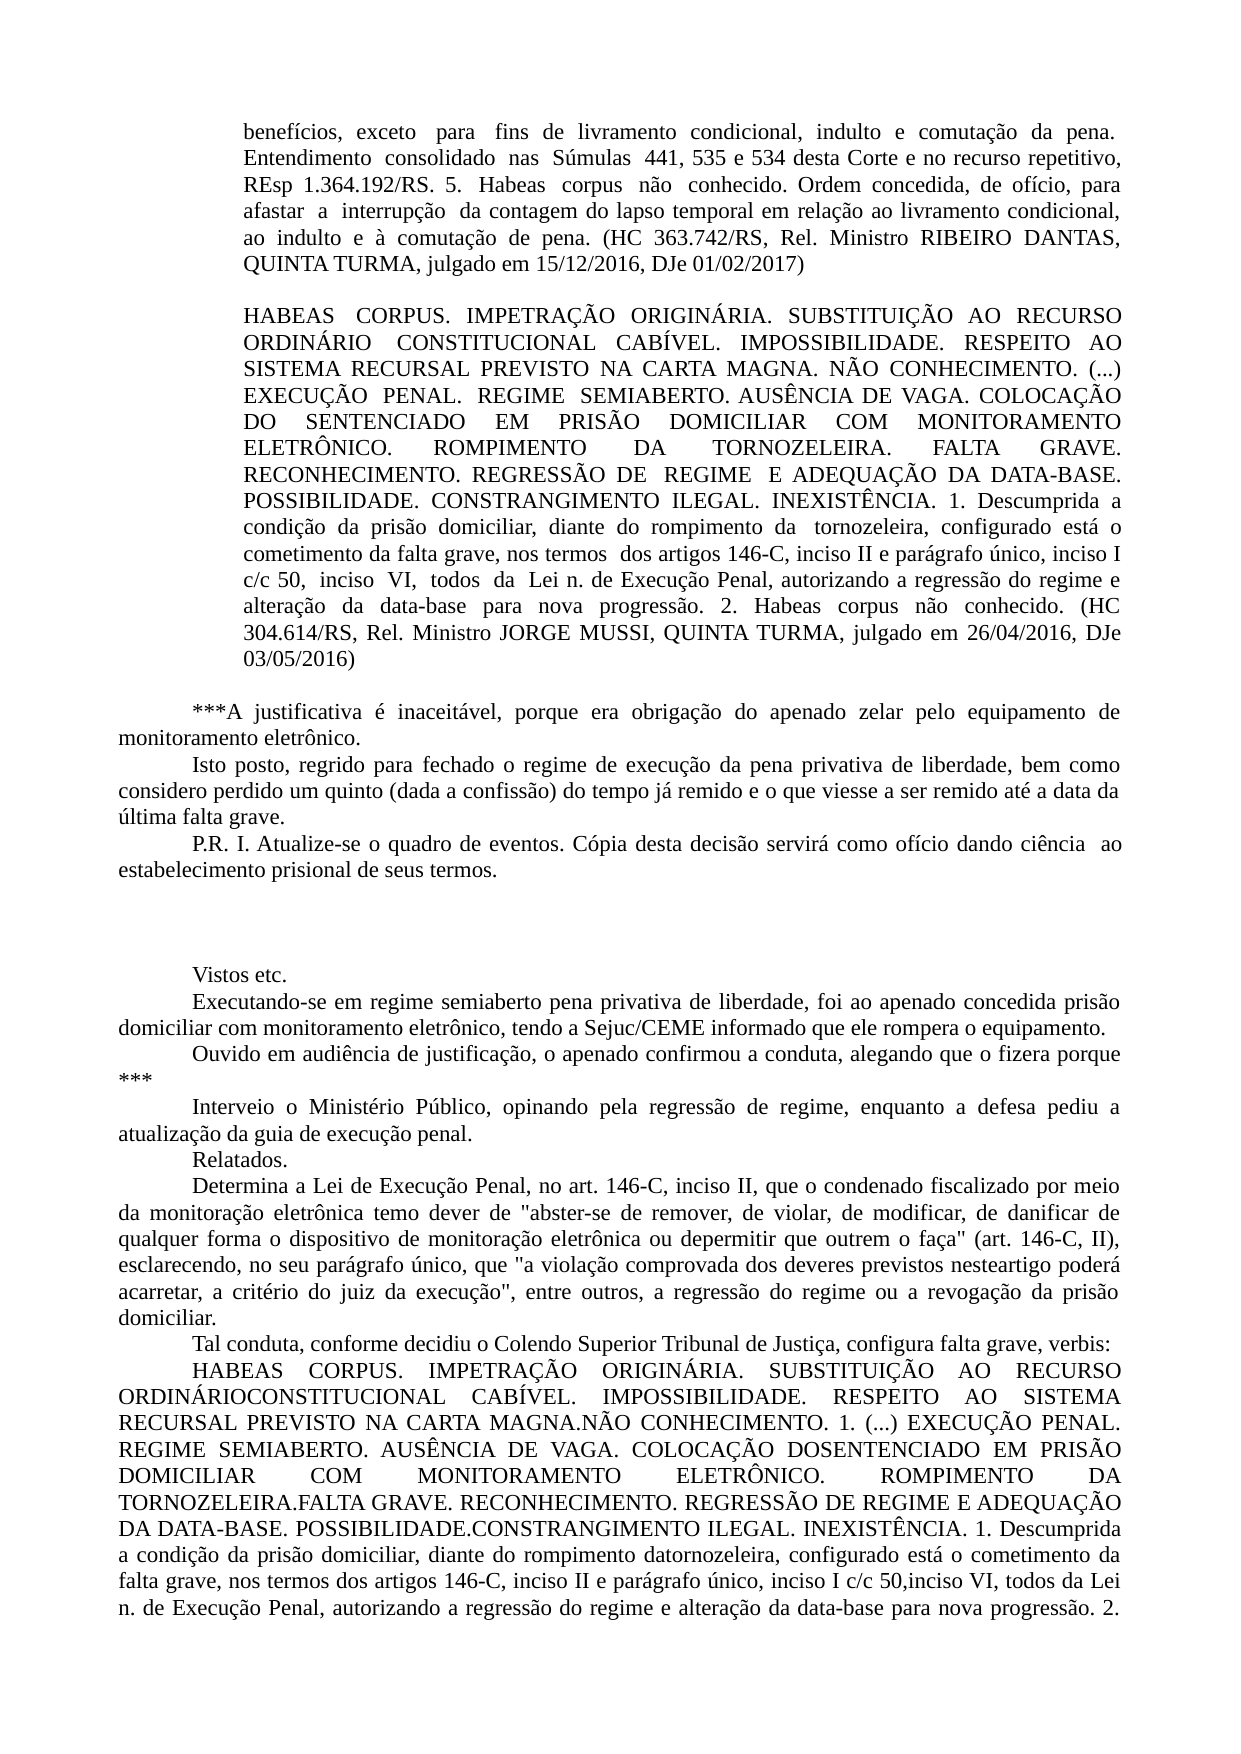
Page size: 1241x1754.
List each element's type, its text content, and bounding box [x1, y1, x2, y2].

text ***A justificativa é inaceitável, porque era obrigação do apenado zelar pelo equipamento de monitoramento eletrônico. [118, 698, 1122, 751]
text Isto posto, regrido para fechado o regime de execução da pena privativa de liberdade, bem como considero perdido um quinto (dada a confissão) do tempo já remido e o que viesse a ser remido até a data da última falta grave. [118, 751, 1122, 830]
text Interveio o Ministério Público, opinando pela regressão de regime, enquanto a defesa pediu a atualização da guia de execução penal. [118, 1093, 1122, 1146]
text Ouvido em audiência de justificação, o apenado confirmou a conduta, alegando que o fizera porque *** [118, 1041, 1122, 1093]
text HABEAS CORPUS. IMPETRAÇÃO ORIGINÁRIA. SUBSTITUIÇÃO AO RECURSO ORDINÁRIO CONSTITUCIONAL CABÍVEL. IMPOSSIBILIDADE. RESPEITO AO SISTEMA RECURSAL PREVISTO NA CARTA MAGNA. NÃO CONHECIMENTO. (...) EXECUÇÃO PENAL. REGIME SEMIABERTO. AUSÊNCIA DE VAGA. COLOCAÇÃO DO SENTENCIADO EM PRISÃO DOMICILIAR COM MONITORAMENTO ELETRÔNICO. ROMPIMENTO DA TORNOZELEIRA. FALTA GRAVE. RECONHECIMENTO. REGRESSÃO DE REGIME E ADEQUAÇÃO DA DATA-BASE. POSSIBILIDADE. CONSTRANGIMENTO ILEGAL. INEXISTÊNCIA. 1. Descumprida a condição da prisão domiciliar, diante do rompimento da tornozeleira, configurado está o cometimento da falta grave, nos termos dos artigos 146-C, inciso II e parágrafo único, inciso I c/c 50, inciso VI, todos da Lei n. de Execução Penal, autorizando a regressão do regime e alteração da data-base para nova progressão. 2. Habeas corpus não conhecido. (HC 304.614/RS, Rel. Ministro JORGE MUSSI, QUINTA TURMA, julgado em 26/04/2016, DJe 03/05/2016) [243, 276, 1122, 672]
text P.R. I. Atualize-se o quadro de eventos. Cópia desta decisão servirá como ofício dando ciência ao estabelecimento prisional de seus termos. [118, 830, 1122, 882]
text Executando-se em regime semiaberto pena privativa de liberdade, foi ao apenado concedida prisão domiciliar com monitoramento eletrônico, tendo a Sejuc/CEME informado que ele rompera o equipamento. [118, 988, 1122, 1041]
text benefícios, exceto para fins de livramento condicional, indulto e comutação da pena. Entendimento consolidado nas Súmulas 441, 535 e 534 desta Corte e no recurso repetitivo, REsp 1.364.192/RS. 5. Habeas corpus não conhecido. Ordem concedida, de ofício, para afastar a interrupção da contagem do lapso temporal em relação ao livramento condicional, ao indulto e à comutação de pena. (HC 363.742/RS, Rel. Ministro RIBEIRO DANTAS, QUINTA TURMA, julgado em 15/12/2016, DJe 01/02/2017) [243, 118, 1122, 276]
text Determina a Lei de Execução Penal, no art. 146-C, inciso II, que o condenado fiscalizado por meio da monitoração eletrônica temo dever de "abster-se de remover, de violar, de modificar, de danificar de qualquer forma o dispositivo de monitoração eletrônica ou depermitir que outrem o faça" (art. 146-C, II), esclarecendo, no seu parágrafo único, que "a violação comprovada dos deveres previstos nesteartigo poderá acarretar, a critério do juiz da execução", entre outros, a regressão do regime ou a revogação da prisão domiciliar. [118, 1172, 1122, 1330]
text Vistos etc. [118, 961, 1122, 988]
text Relatados. [118, 1146, 1122, 1172]
text HABEAS CORPUS. IMPETRAÇÃO ORIGINÁRIA. SUBSTITUIÇÃO AO RECURSO ORDINÁRIOCONSTITUCIONAL CABÍVEL. IMPOSSIBILIDADE. RESPEITO AO SISTEMA RECURSAL PREVISTO NA CARTA MAGNA.NÃO CONHECIMENTO. 1. (...) EXECUÇÃO PENAL. REGIME SEMIABERTO. AUSÊNCIA DE VAGA. COLOCAÇÃO DOSENTENCIADO EM PRISÃO DOMICILIAR COM MONITORAMENTO ELETRÔNICO. ROMPIMENTO DA TORNOZELEIRA.FALTA GRAVE. RECONHECIMENTO. REGRESSÃO DE REGIME E ADEQUAÇÃO DA DATA-BASE. POSSIBILIDADE.CONSTRANGIMENTO ILEGAL. INEXISTÊNCIA. 1. Descumprida a condição da prisão domiciliar, diante do rompimento datornozeleira, configurado está o cometimento da falta grave, nos termos dos artigos 146-C, inciso II e parágrafo único, inciso I c/c 50,inciso VI, todos da Lei n. de Execução Penal, autorizando a regressão do regime e alteração da data-base para nova progressão. 2. [118, 1357, 1122, 1620]
text Tal conduta, conforme decidiu o Colendo Superior Tribunal de Justiça, configura falta grave, verbis: [118, 1330, 1122, 1357]
